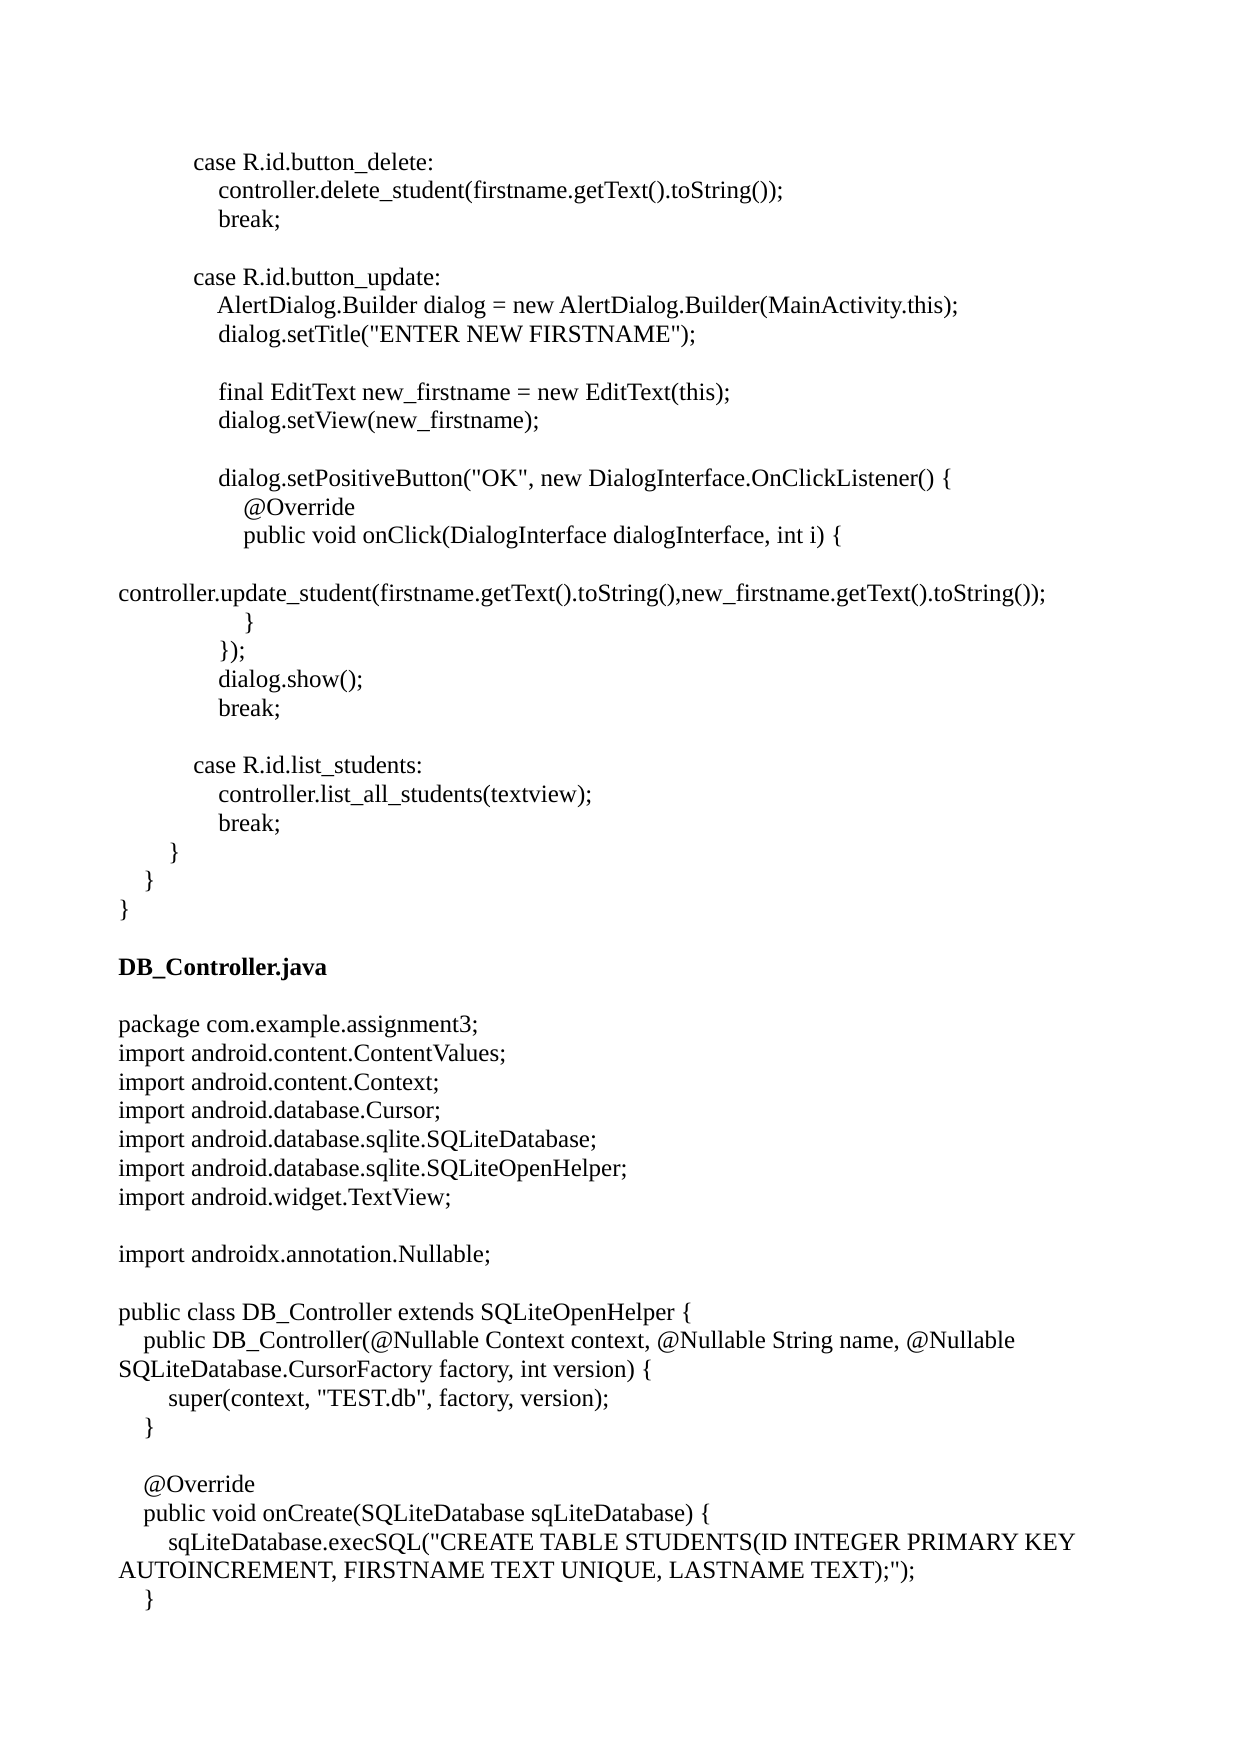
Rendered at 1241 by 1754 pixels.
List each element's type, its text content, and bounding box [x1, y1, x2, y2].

text public class DB_Controller extends SQLiteOpenHelper { [118, 1297, 1122, 1326]
text public void onCreate(SQLiteDatabase sqLiteDatabase) { [118, 1498, 1122, 1527]
text super(context, "TEST.db", factory, version); [118, 1383, 1122, 1412]
text import android.database.sqlite.SQLiteOpenHelper; [118, 1153, 1122, 1182]
text import android.database.Cursor; [118, 1096, 1122, 1124]
text case R.id.button_delete: [118, 147, 1122, 176]
text import android.content.ContentValues; [118, 1038, 1122, 1067]
text dialog.show(); [118, 664, 1122, 693]
text import android.content.Context; [118, 1067, 1122, 1096]
text package com.example.assignment3; [118, 1009, 1122, 1038]
text } [118, 866, 1122, 894]
text import androidx.annotation.Nullable; [118, 1239, 1122, 1268]
text } [118, 894, 1122, 923]
text public void onClick(DialogInterface dialogInterface, int i) { [118, 521, 1122, 549]
text break; [118, 204, 1122, 233]
text @Override [118, 492, 1122, 521]
text controller.list_all_students(textview); [118, 779, 1122, 808]
text dialog.setView(new_firstname); [118, 406, 1122, 434]
text AlertDialog.Builder dialog = new AlertDialog.Builder(MainActivity.this); [118, 291, 1122, 319]
text break; [118, 693, 1122, 722]
text DB_Controller.java [118, 952, 1122, 981]
text case R.id.list_students: [118, 751, 1122, 779]
text controller.delete_student(firstname.getText().toString()); [118, 176, 1122, 204]
text public DB_Controller(@Nullable Context context, @Nullable String name, @Nullable SQLiteDatabase.CursorFactory factory, int version) { [118, 1326, 1122, 1383]
text } [118, 1412, 1122, 1441]
text } [118, 837, 1122, 866]
text dialog.setTitle("ENTER NEW FIRSTNAME"); [118, 319, 1122, 348]
text import android.widget.TextView; [118, 1182, 1122, 1211]
text break; [118, 808, 1122, 837]
text controller.update_student(firstname.getText().toString(),new_firstname.getText().toString()); [118, 549, 1122, 607]
text }); [118, 636, 1122, 664]
text } [118, 1584, 1122, 1613]
text dialog.setPositiveButton("OK", new DialogInterface.OnClickListener() { [118, 463, 1122, 492]
text sqLiteDatabase.execSQL("CREATE TABLE STUDENTS(ID INTEGER PRIMARY KEY AUTOINCREMENT, FIRSTNAME TEXT UNIQUE, LASTNAME TEXT);"); [118, 1527, 1122, 1584]
text } [118, 607, 1122, 636]
text case R.id.button_update: [118, 262, 1122, 291]
text @Override [118, 1469, 1122, 1498]
text final EditText new_firstname = new EditText(this); [118, 377, 1122, 406]
text import android.database.sqlite.SQLiteDatabase; [118, 1124, 1122, 1153]
